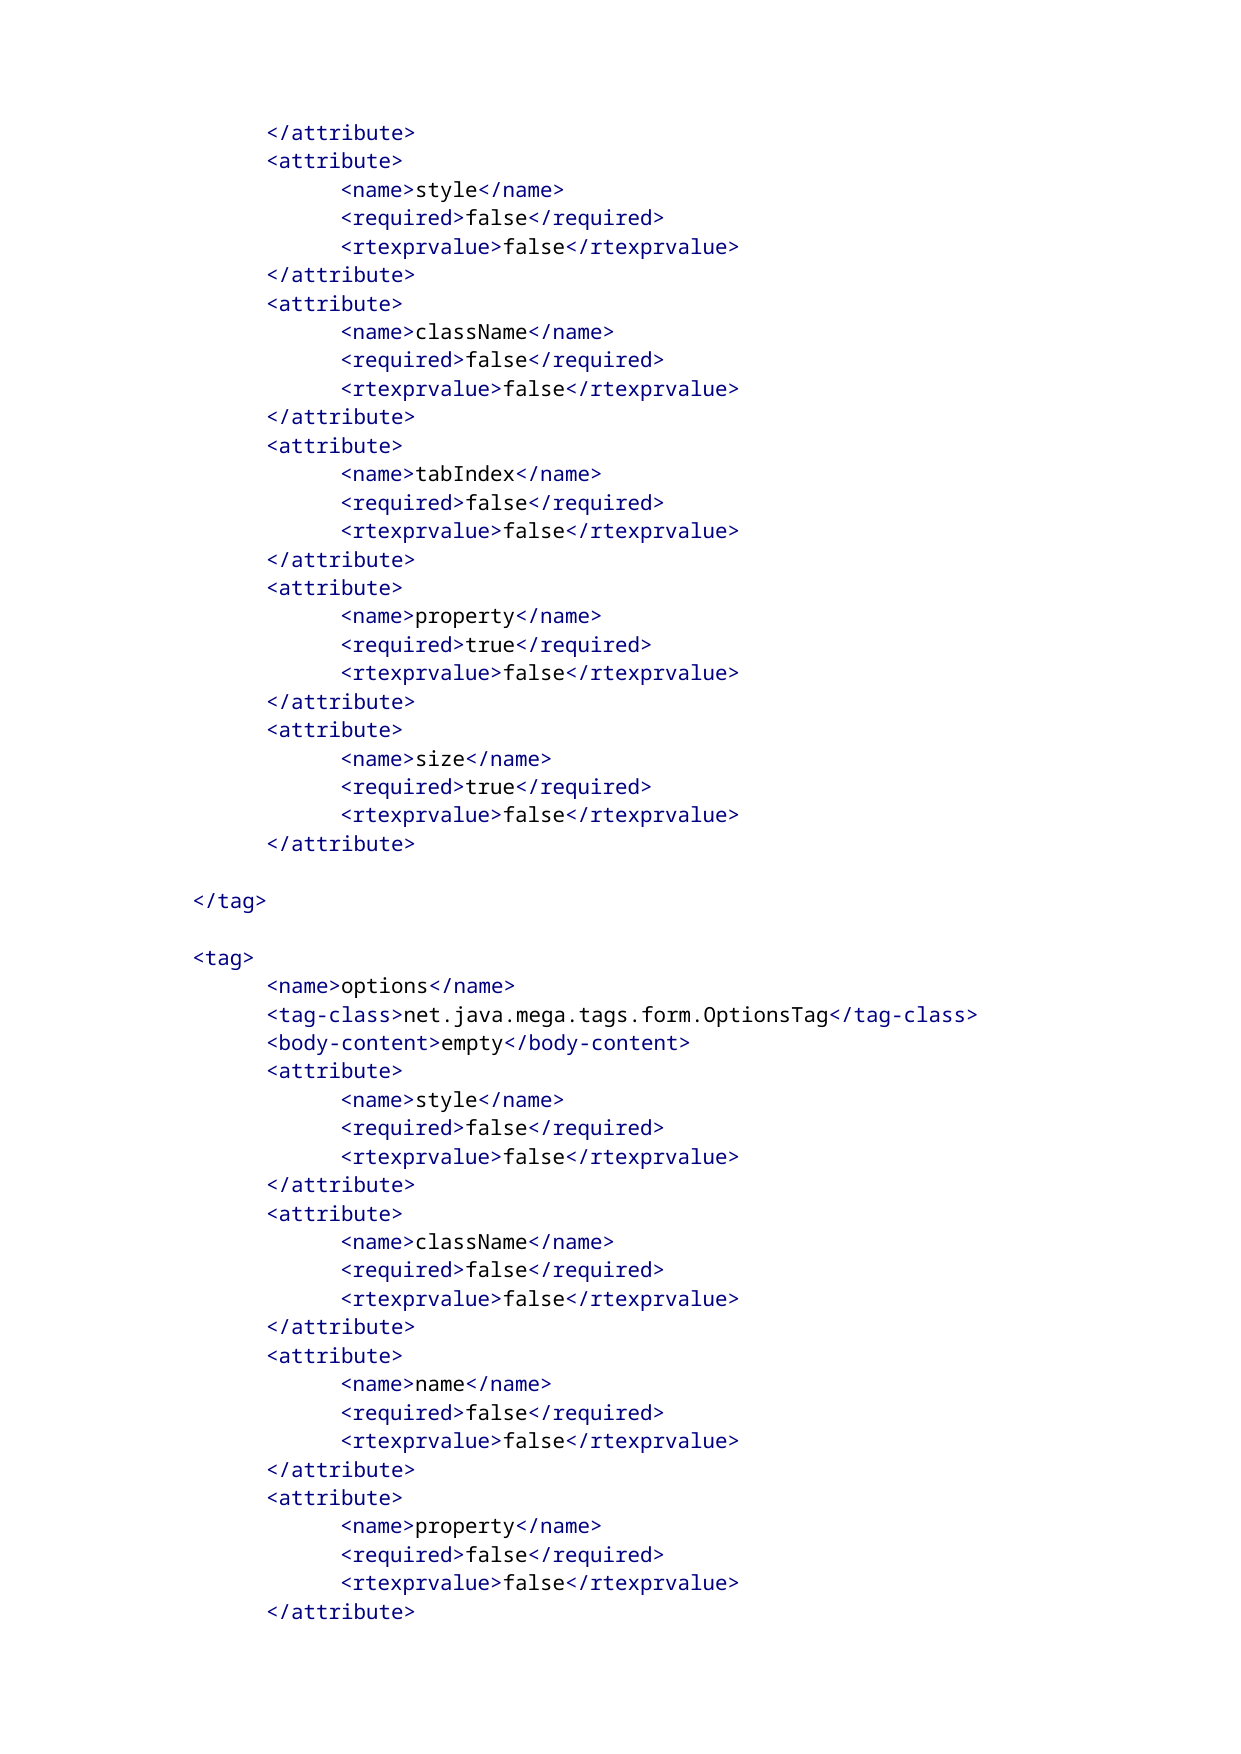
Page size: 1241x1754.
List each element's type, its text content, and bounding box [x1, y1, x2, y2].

text <attribute> [118, 147, 1122, 175]
text <tag-class>net.java.mega.tags.form.OptionsTag</tag-class> [118, 1000, 1122, 1028]
text <body-content>empty</body-content> [118, 1028, 1122, 1057]
text <rtexprvalue>false</rtexprvalue> [118, 232, 1122, 260]
text <attribute> [118, 573, 1122, 602]
text </attribute> [118, 402, 1122, 431]
text <required>false</required> [118, 1398, 1122, 1426]
text <rtexprvalue>false</rtexprvalue> [118, 1426, 1122, 1455]
text <required>false</required> [118, 1540, 1122, 1568]
text </attribute> [118, 1312, 1122, 1341]
text <attribute> [118, 1483, 1122, 1512]
text </attribute> [118, 829, 1122, 886]
text <name>options</name> [118, 971, 1122, 1000]
text <rtexprvalue>false</rtexprvalue> [118, 658, 1122, 687]
text <attribute> [118, 289, 1122, 317]
text </attribute> [118, 1170, 1122, 1199]
text </attribute> [118, 260, 1122, 289]
text <rtexprvalue>false</rtexprvalue> [118, 801, 1122, 829]
text <rtexprvalue>false</rtexprvalue> [118, 1284, 1122, 1312]
text </tag> [118, 886, 1122, 914]
text <name>style</name> [118, 175, 1122, 203]
text </attribute> [118, 1455, 1122, 1483]
text </attribute> [118, 118, 1122, 147]
text <name>property</name> [118, 1512, 1122, 1540]
text <rtexprvalue>false</rtexprvalue> [118, 1142, 1122, 1170]
text <required>false</required> [118, 346, 1122, 374]
text <name>style</name> [118, 1085, 1122, 1113]
text </attribute> [118, 687, 1122, 715]
text <attribute> [118, 431, 1122, 459]
text <name>className</name> [118, 1227, 1122, 1256]
text <attribute> [118, 715, 1122, 744]
text <rtexprvalue>false</rtexprvalue> [118, 374, 1122, 402]
text <attribute> [118, 1057, 1122, 1085]
text </attribute> [118, 545, 1122, 573]
text <required>true</required> [118, 772, 1122, 801]
text </attribute> [118, 1597, 1122, 1625]
text <required>false</required> [118, 488, 1122, 516]
text <tag> [118, 943, 1122, 971]
text <required>false</required> [118, 203, 1122, 232]
text <name>property</name> [118, 602, 1122, 630]
text <rtexprvalue>false</rtexprvalue> [118, 1568, 1122, 1597]
text <rtexprvalue>false</rtexprvalue> [118, 516, 1122, 545]
text <required>false</required> [118, 1256, 1122, 1284]
text <name>tabIndex</name> [118, 459, 1122, 488]
text <required>false</required> [118, 1113, 1122, 1142]
text <name>name</name> [118, 1369, 1122, 1398]
text <attribute> [118, 1199, 1122, 1227]
text <name>size</name> [118, 744, 1122, 772]
text <attribute> [118, 1341, 1122, 1369]
text <required>true</required> [118, 630, 1122, 658]
text <name>className</name> [118, 317, 1122, 346]
